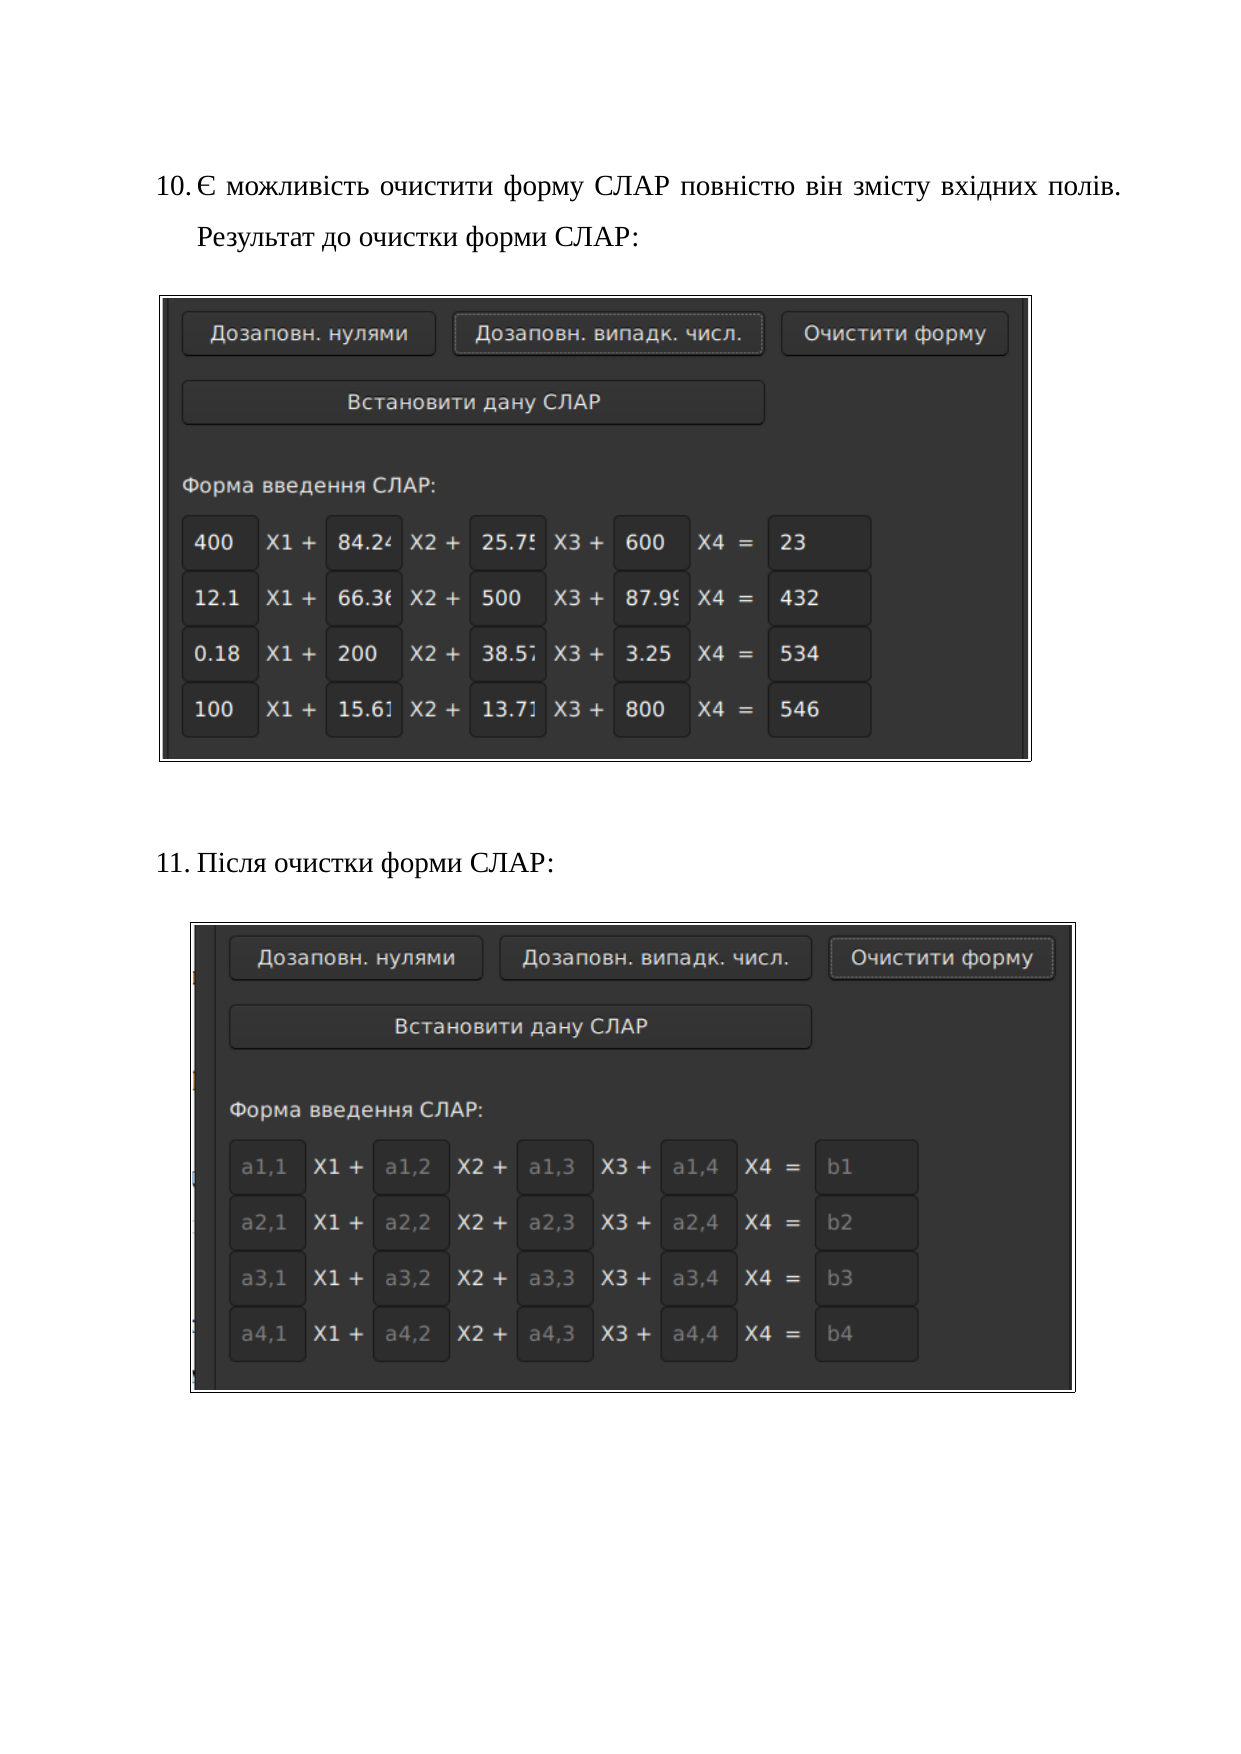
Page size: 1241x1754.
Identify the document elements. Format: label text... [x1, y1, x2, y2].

picture [192, 925, 1072, 1390]
picture [162, 298, 1029, 759]
list Є можливість очистити форму СЛАР повністю він змісту вхідних полів. Результат до очистки форми СЛАР: [155, 168, 1122, 252]
list Після очистки форми СЛАР: [155, 845, 1122, 879]
